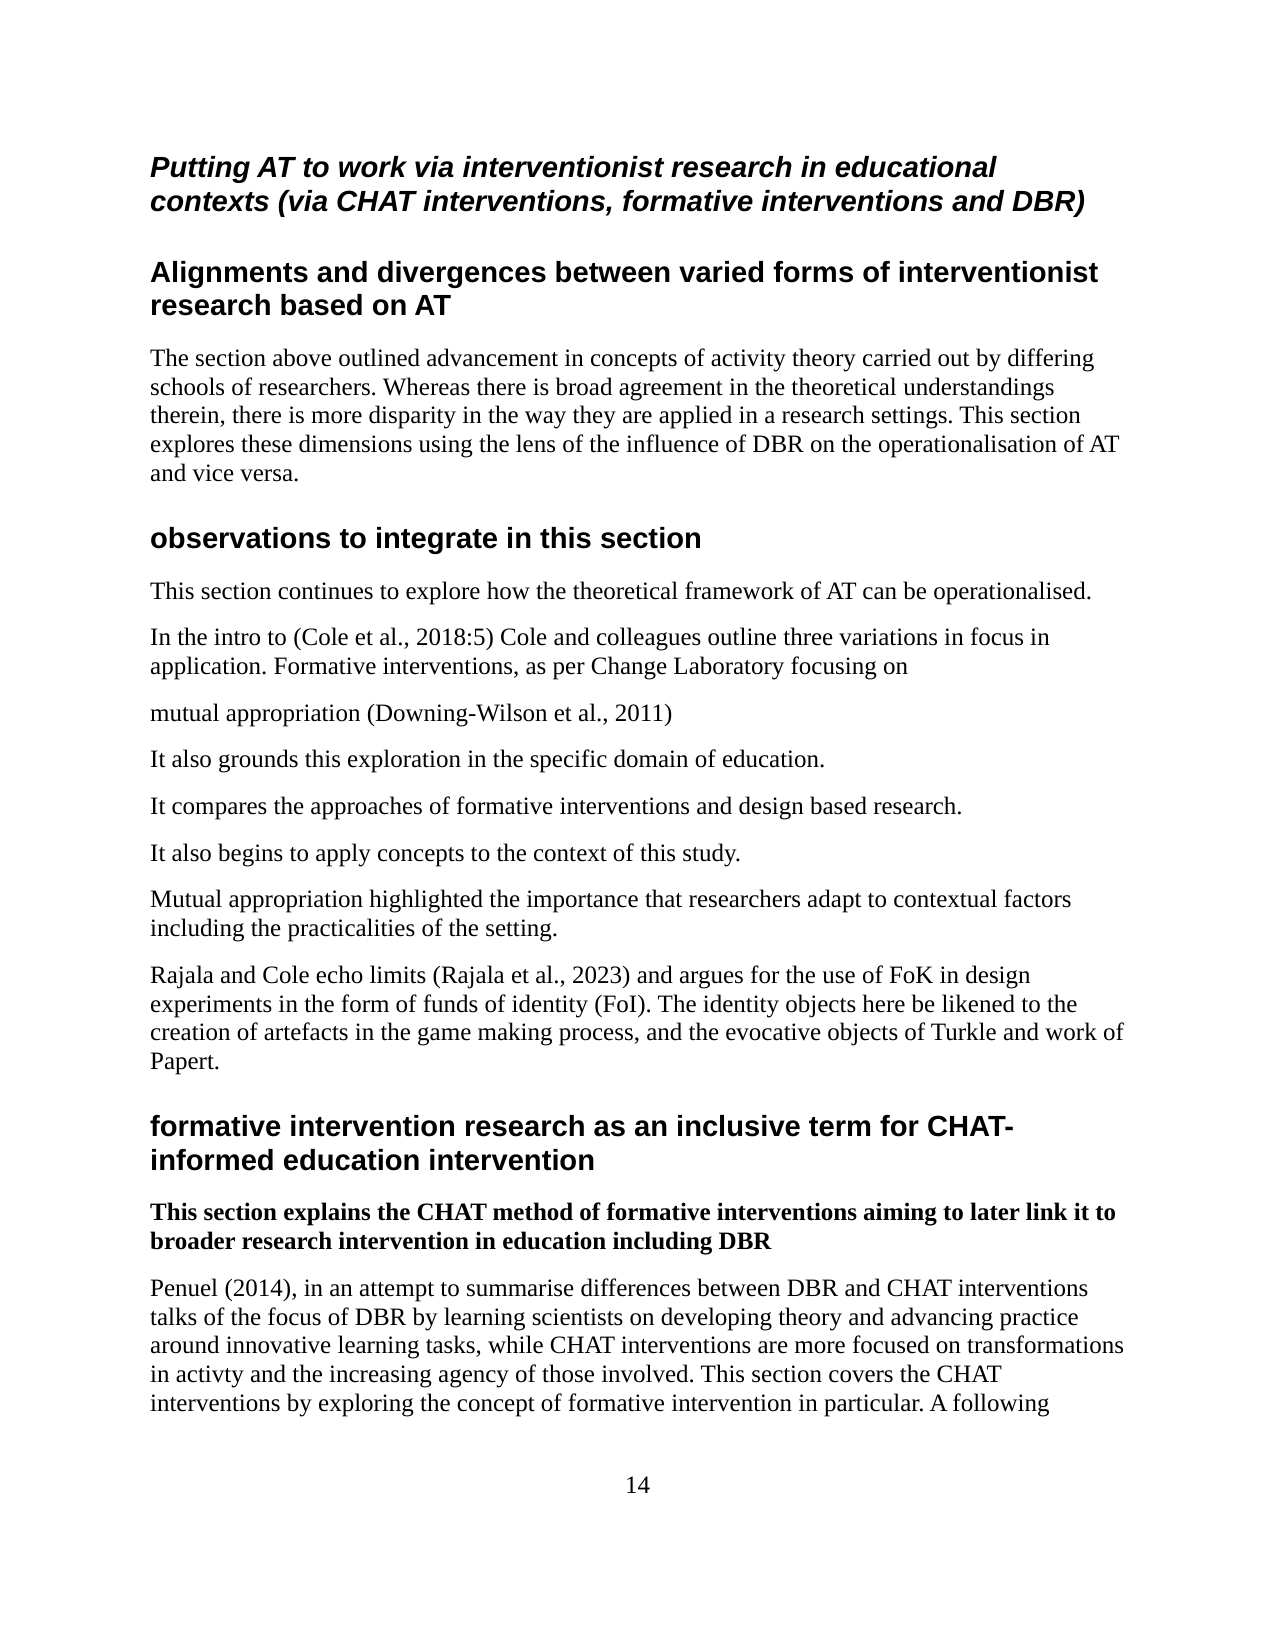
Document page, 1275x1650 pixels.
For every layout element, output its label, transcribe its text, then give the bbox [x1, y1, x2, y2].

text Mutual appropriation highlighted the importance that researchers adapt to contextual factors including the practicalities of the setting. [150, 884, 1125, 942]
text It also grounds this exploration in the specific domain of education. [150, 744, 1125, 773]
text This section explains the CHAT method of formative interventions aiming to later link it to broader research intervention in education including DBR [150, 1197, 1125, 1255]
subtitle Putting AT to work via interventionist research in educational contexts (via CHAT interventions, formative interventions and DBR) [150, 150, 1125, 217]
text It also begins to apply concepts to the context of this study. [150, 838, 1125, 867]
text In the intro to (Cole et al., 2018:5) Cole and colleagues outline three variations in focus in application. Formative interventions, as per Change Laboratory focusing on [150, 622, 1125, 680]
text mutual appropriation (Downing-Wilson et al., 2011) [150, 698, 1125, 727]
subtitle formative intervention research as an inclusive term for CHAT- informed education intervention [150, 1109, 1125, 1176]
text The section above outlined advancement in concepts of activity theory carried out by differing schools of researchers. Whereas there is broad agreement in the theoretical understandings therein, there is more disparity in the way they are applied in a research settings. This section explores these dimensions using the lens of the influence of DBR on the operationalisation of AT and vice versa. [150, 343, 1125, 487]
text Rajala and Cole echo limits (Rajala et al., 2023) and argues for the use of FoK in design experiments in the form of funds of identity (FoI). The identity objects here be likened to the creation of artefacts in the game making process, and the evocative objects of Turkle and work of Papert. [150, 960, 1125, 1075]
subtitle observations to integrate in this section [150, 521, 1125, 554]
text Penuel (2014), in an attempt to summarise differences between DBR and CHAT interventions talks of the focus of DBR by learning scientists on developing theory and advancing practice around innovative learning tasks, while CHAT interventions are more focused on transformations in activty and the increasing agency of those involved. This section covers the CHAT interventions by exploring the concept of formative intervention in particular. A following [150, 1273, 1125, 1417]
text It compares the approaches of formative interventions and design based research. [150, 791, 1125, 820]
text This section continues to explore how the theoretical framework of AT can be operationalised. [150, 576, 1125, 604]
subtitle Alignments and divergences between varied forms of interventionist research based on AT [150, 254, 1125, 322]
